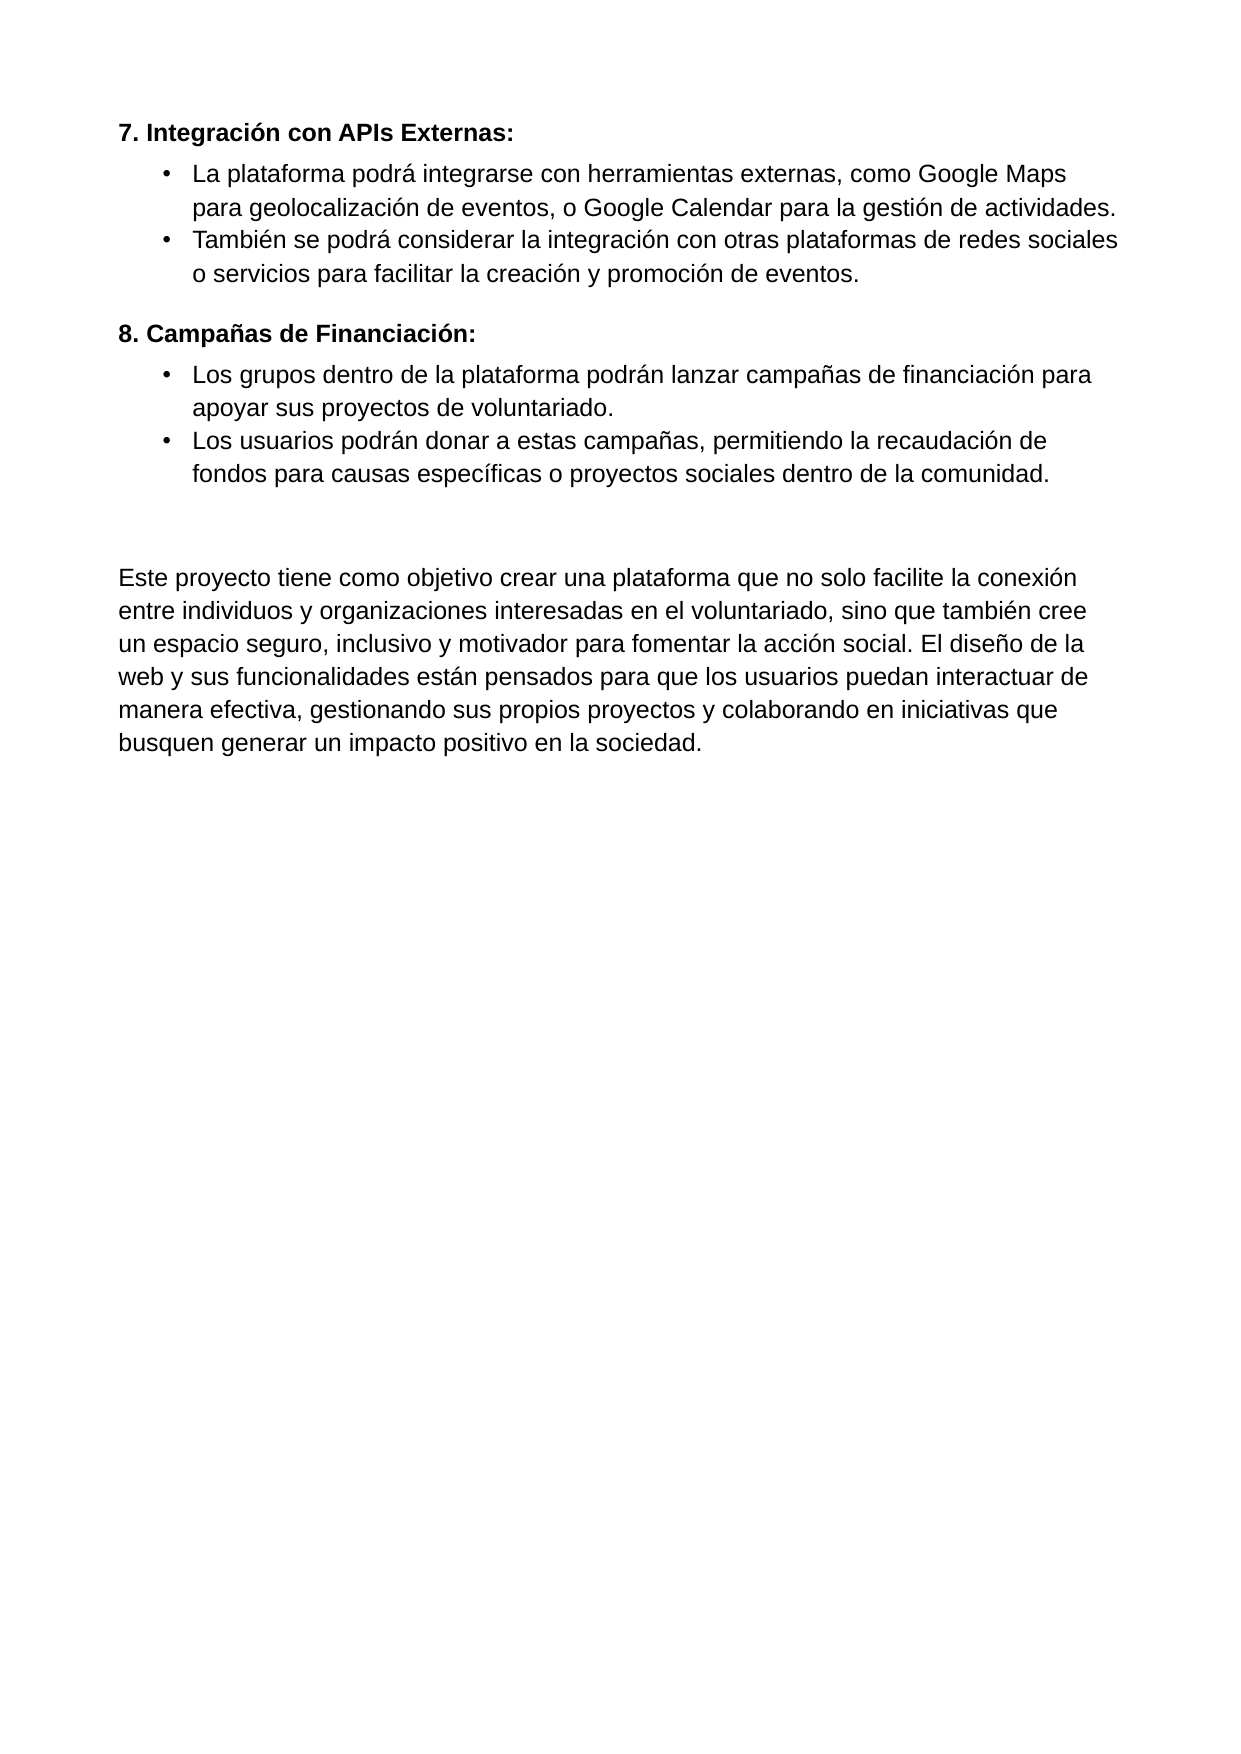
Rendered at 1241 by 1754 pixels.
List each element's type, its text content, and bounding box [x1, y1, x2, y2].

text Este proyecto tiene como objetivo crear una plataforma que no solo facilite la conexión entre individuos y organizaciones interesadas en el voluntariado, sino que también cree un espacio seguro, inclusivo y motivador para fomentar la acción social. El diseño de la web y sus funcionalidades están pensados para que los usuarios puedan interactuar de manera efectiva, gestionando sus propios proyectos y colaborando en iniciativas que busquen generar un impacto positivo en la sociedad. [118, 563, 1122, 757]
subtitle 8. Campañas de Financiación: [118, 319, 1122, 347]
list La plataforma podrá integrarse con herramientas externas, como Google Maps para geolocalización de eventos, o Google Calendar para la gestión de actividades. [162, 159, 1122, 221]
list Los grupos dentro de la plataforma podrán lanzar campañas de financiación para apoyar sus proyectos de voluntariado. [162, 360, 1122, 422]
subtitle 7. Integración con APIs Externas: [118, 118, 1122, 147]
list Los usuarios podrán donar a estas campañas, permitiendo la recaudación de fondos para causas específicas o proyectos sociales dentro de la comunidad. [162, 426, 1122, 488]
list También se podrá considerar la integración con otras plataformas de redes sociales o servicios para facilitar la creación y promoción de eventos. [162, 226, 1122, 287]
